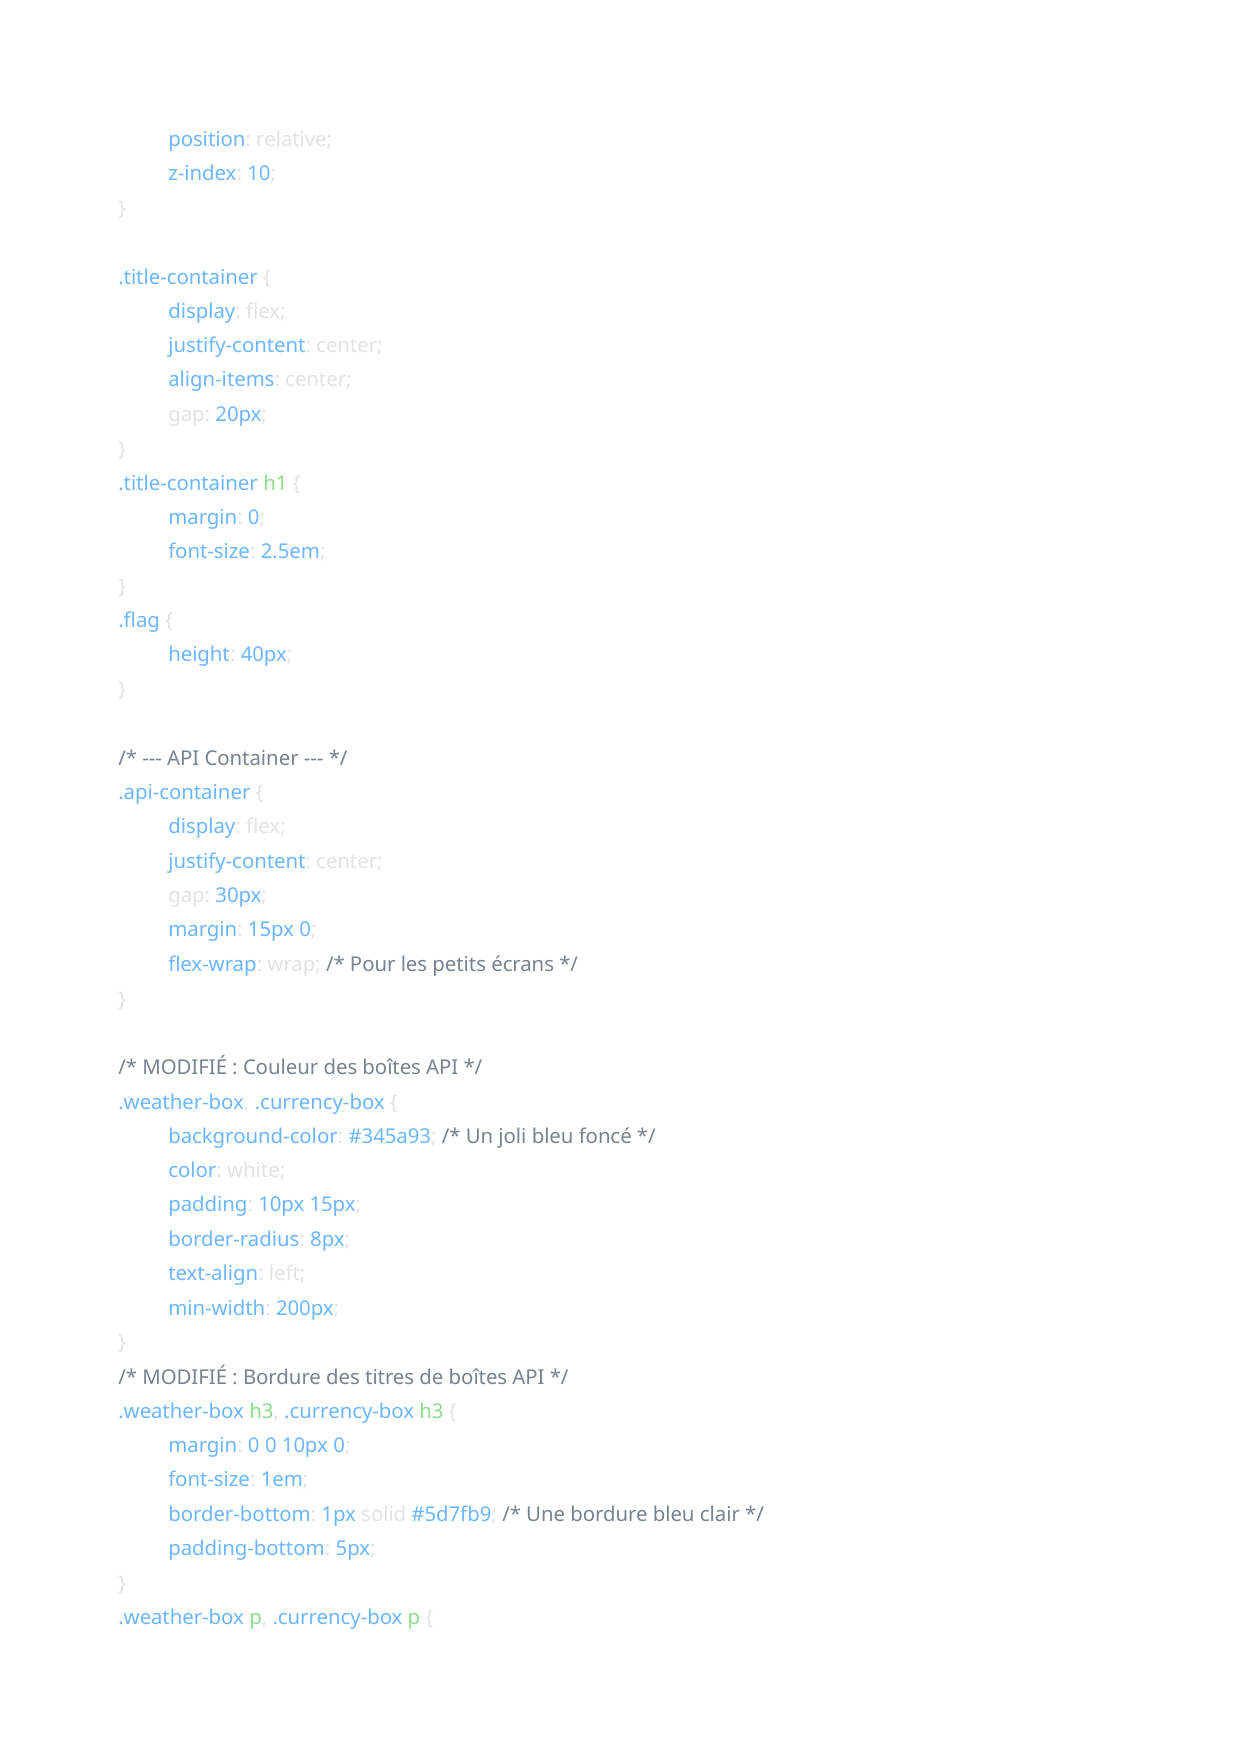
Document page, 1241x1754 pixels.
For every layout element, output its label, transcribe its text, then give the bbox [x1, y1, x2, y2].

text justify-content: center; [118, 324, 1122, 359]
text display: flex; [118, 806, 1122, 840]
text .api-container { [118, 771, 1122, 806]
text .weather-box h3, .currency-box h3 { [118, 1390, 1122, 1424]
text justify-content: center; [118, 840, 1122, 874]
text color: white; [118, 1149, 1122, 1184]
text .flag { [118, 599, 1122, 634]
text } [118, 187, 1122, 221]
text align-items: center; [118, 359, 1122, 393]
text margin: 15px 0; [118, 909, 1122, 943]
text flex-wrap: wrap; /* Pour les petits écrans */ [118, 943, 1122, 977]
text } [118, 427, 1122, 462]
text /* MODIFIÉ : Couleur des boîtes API */ [118, 1046, 1122, 1081]
text text-align: left; [118, 1252, 1122, 1287]
text .weather-box, .currency-box { [118, 1081, 1122, 1115]
text } [118, 1321, 1122, 1356]
text } [118, 977, 1122, 1012]
text margin: 0; [118, 496, 1122, 531]
text border-bottom: 1px solid #5d7fb9; /* Une bordure bleu clair */ [118, 1493, 1122, 1527]
text background-color: #345a93; /* Un joli bleu foncé */ [118, 1115, 1122, 1149]
text padding: 10px 15px; [118, 1184, 1122, 1218]
text position: relative; [118, 118, 1122, 152]
text z-index: 10; [118, 152, 1122, 187]
text border-radius: 8px; [118, 1218, 1122, 1252]
text height: 40px; [118, 634, 1122, 668]
text font-size: 2.5em; [118, 531, 1122, 565]
text .weather-box p, .currency-box p { [118, 1596, 1122, 1631]
text gap: 30px; [118, 874, 1122, 909]
text font-size: 1em; [118, 1459, 1122, 1493]
text gap: 20px; [118, 393, 1122, 427]
text /* --- API Container --- */ [118, 737, 1122, 771]
text min-width: 200px; [118, 1287, 1122, 1321]
text display: flex; [118, 290, 1122, 324]
text } [118, 668, 1122, 702]
text /* MODIFIÉ : Bordure des titres de boîtes API */ [118, 1356, 1122, 1390]
text margin: 0 0 10px 0; [118, 1424, 1122, 1459]
text .title-container h1 { [118, 462, 1122, 496]
text padding-bottom: 5px; [118, 1527, 1122, 1562]
text } [118, 565, 1122, 599]
text } [118, 1562, 1122, 1596]
text .title-container { [118, 256, 1122, 290]
